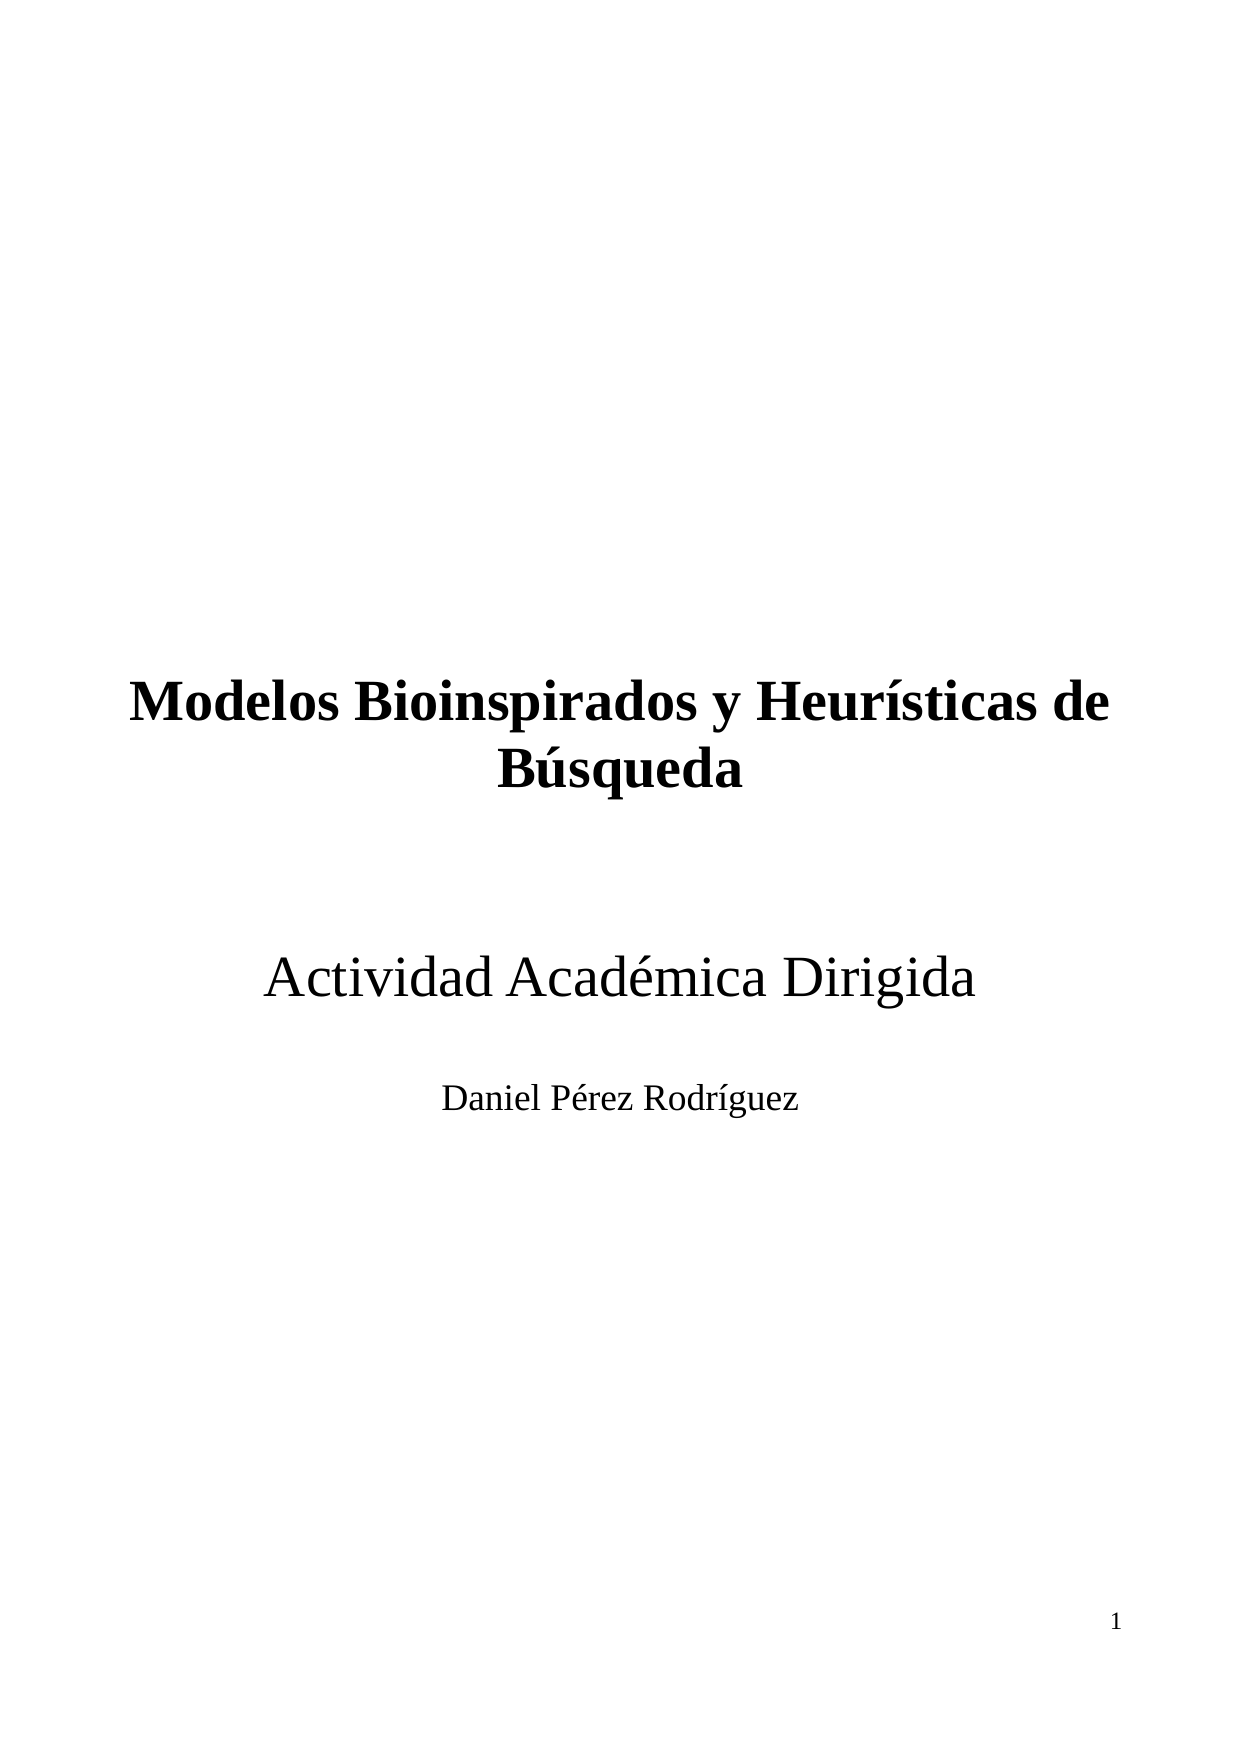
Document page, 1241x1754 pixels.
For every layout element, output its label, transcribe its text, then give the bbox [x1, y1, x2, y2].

subtitle Daniel Pérez Rodríguez [118, 1076, 1122, 1119]
title Actividad Académica Dirigida [118, 942, 1122, 1009]
title Modelos Bioinspirados y Heurísticas de Búsqueda [118, 666, 1122, 800]
